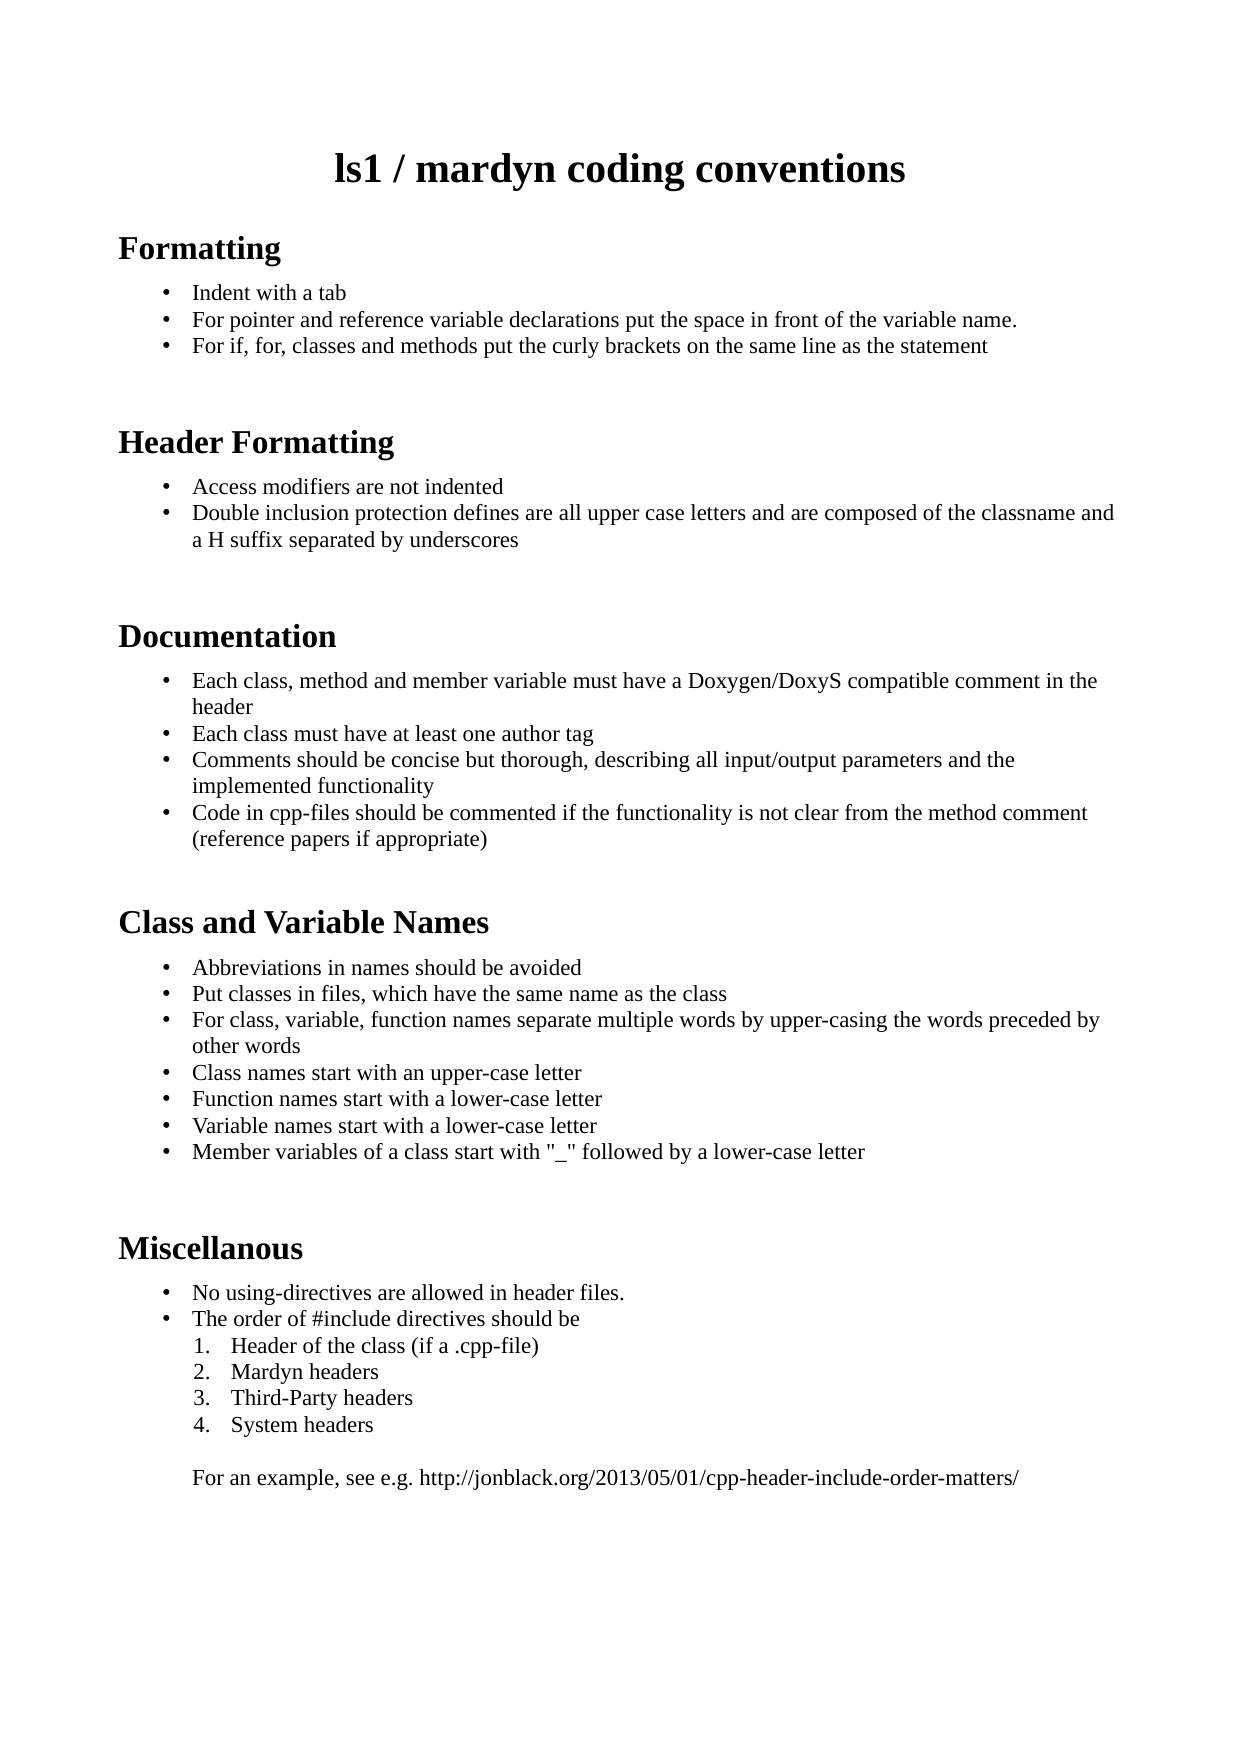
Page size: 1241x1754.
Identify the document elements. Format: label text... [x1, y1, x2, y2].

list Header of the class (if a .cpp-file) [193, 1332, 1122, 1358]
list Each class must have at least one author tag [162, 719, 1122, 746]
subtitle Class and Variable Names [118, 903, 1122, 941]
list For pointer and reference variable declarations put the space in front of the variable name. [162, 306, 1122, 332]
list System headers [193, 1411, 1122, 1437]
subtitle Miscellanous [118, 1228, 1122, 1267]
subtitle Formatting [118, 228, 1122, 267]
list Member variables of a class start with "_" followed by a lower-case letter [162, 1138, 1122, 1164]
list Comments should be concise but thorough, describing all input/output parameters and the implemented functionality [162, 746, 1122, 799]
list Put classes in files, which have the same name as the class [162, 980, 1122, 1006]
list Each class, method and member variable must have a Doxygen/DoxyS compatible comment in the header [162, 667, 1122, 719]
list No using-directives are allowed in header files. [162, 1279, 1122, 1305]
list Indent with a tab [162, 279, 1122, 306]
list For an example, see e.g. http://jonblack.org/2013/05/01/cpp-header-include-order-matters/ [162, 1463, 1122, 1490]
list Mardyn headers [193, 1358, 1122, 1384]
list Abbreviations in names should be avoided [162, 953, 1122, 980]
list Access modifiers are not indented [162, 473, 1122, 499]
list The order of #include directives should be [162, 1305, 1122, 1332]
subtitle Documentation [118, 616, 1122, 654]
list Double inclusion protection defines are all upper case letters and are composed of the classname and a H suffix separated by underscores [162, 499, 1122, 552]
list Variable names start with a lower-case letter [162, 1112, 1122, 1138]
list Code in cpp-files should be commented if the functionality is not clear from the method comment (reference papers if appropriate) [162, 799, 1122, 851]
list Function names start with a lower-case letter [162, 1085, 1122, 1112]
list For if, for, classes and methods put the curly brackets on the same line as the statement [162, 332, 1122, 358]
subtitle Header Formatting [118, 422, 1122, 461]
list For class, variable, function names separate multiple words by upper-casing the words preceded by other words [162, 1006, 1122, 1059]
list Third-Party headers [193, 1384, 1122, 1411]
subtitle ls1 / mardyn coding conventions [118, 143, 1122, 191]
list Class names start with an upper-case letter [162, 1059, 1122, 1085]
